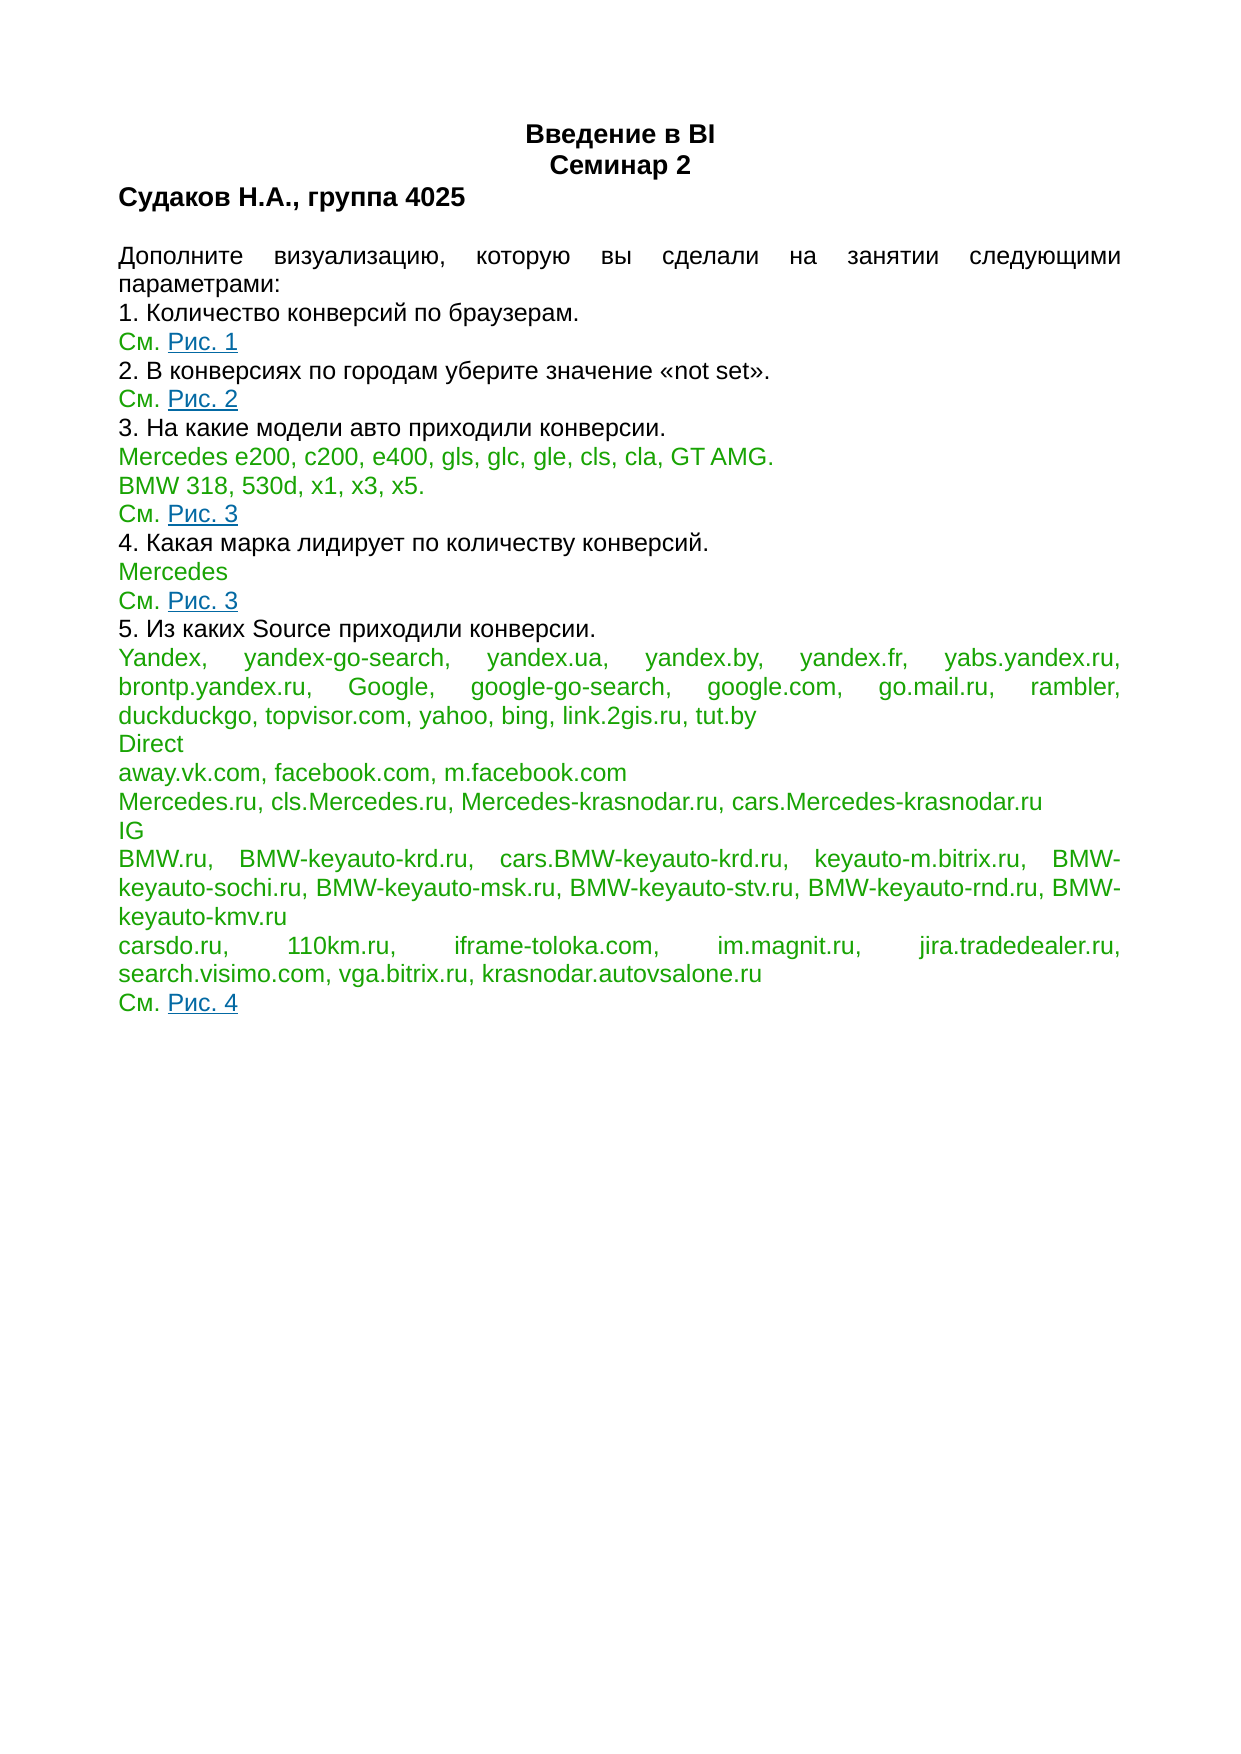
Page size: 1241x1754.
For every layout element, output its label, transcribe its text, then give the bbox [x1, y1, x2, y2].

text 1. Количество конверсий по браузерам. [118, 298, 1122, 327]
text Mercedes e200, c200, e400, gls, glc, gle, cls, cla, GT AMG. [118, 442, 1122, 471]
text См. Рис. 3 [118, 499, 1122, 528]
text Судаков Н.А., группа 4025 [118, 181, 1122, 212]
text Дополните визуализацию, которую вы сделали на занятии следующими параметрами: [118, 241, 1122, 298]
text См. Рис. 4 [118, 988, 1122, 1017]
text BMW.ru, BMW-keyauto-krd.ru, cars.BMW-keyauto-krd.ru, keyauto-m.bitrix.ru, BMW-keyauto-sochi.ru, BMW-keyauto-msk.ru, BMW-keyauto-stv.ru, BMW-keyauto-rnd.ru, BMW-keyauto-kmv.ru [118, 844, 1122, 931]
text 4. Какая марка лидирует по количеству конверсий. [118, 528, 1122, 557]
text 5. Из каких Source приходили конверсии. [118, 614, 1122, 643]
text Mercedes [118, 557, 1122, 586]
text carsdo.ru, 110km.ru, iframe-toloka.com, im.magnit.ru, jira.tradedealer.ru, search.visimo.com, vga.bitrix.ru, krasnodar.autovsalone.ru [118, 931, 1122, 988]
text Семинар 2 [118, 149, 1122, 181]
text 2. В конверсиях по городам уберите значение «not set». [118, 356, 1122, 384]
text 3. На какие модели авто приходили конверсии. [118, 413, 1122, 442]
text См. Рис. 3 [118, 586, 1122, 614]
text IG [118, 816, 1122, 844]
text См. Рис. 2 [118, 384, 1122, 413]
text Введение в BI [118, 118, 1122, 149]
text BMW 318, 530d, x1, x3, x5. [118, 471, 1122, 499]
text Direct [118, 729, 1122, 758]
text См. Рис. 1 [118, 327, 1122, 356]
text Yandex, yandex-go-search, yandex.ua, yandex.by, yandex.fr, yabs.yandex.ru, brontp.yandex.ru, Google, google-go-search, google.com, go.mail.ru, rambler, duckduckgo, topvisor.com, yahoo, bing, link.2gis.ru, tut.by [118, 643, 1122, 729]
text away.vk.com, facebook.com, m.facebook.com [118, 758, 1122, 787]
text Mercedes.ru, cls.Mercedes.ru, Mercedes-krasnodar.ru, cars.Mercedes-krasnodar.ru [118, 787, 1122, 816]
